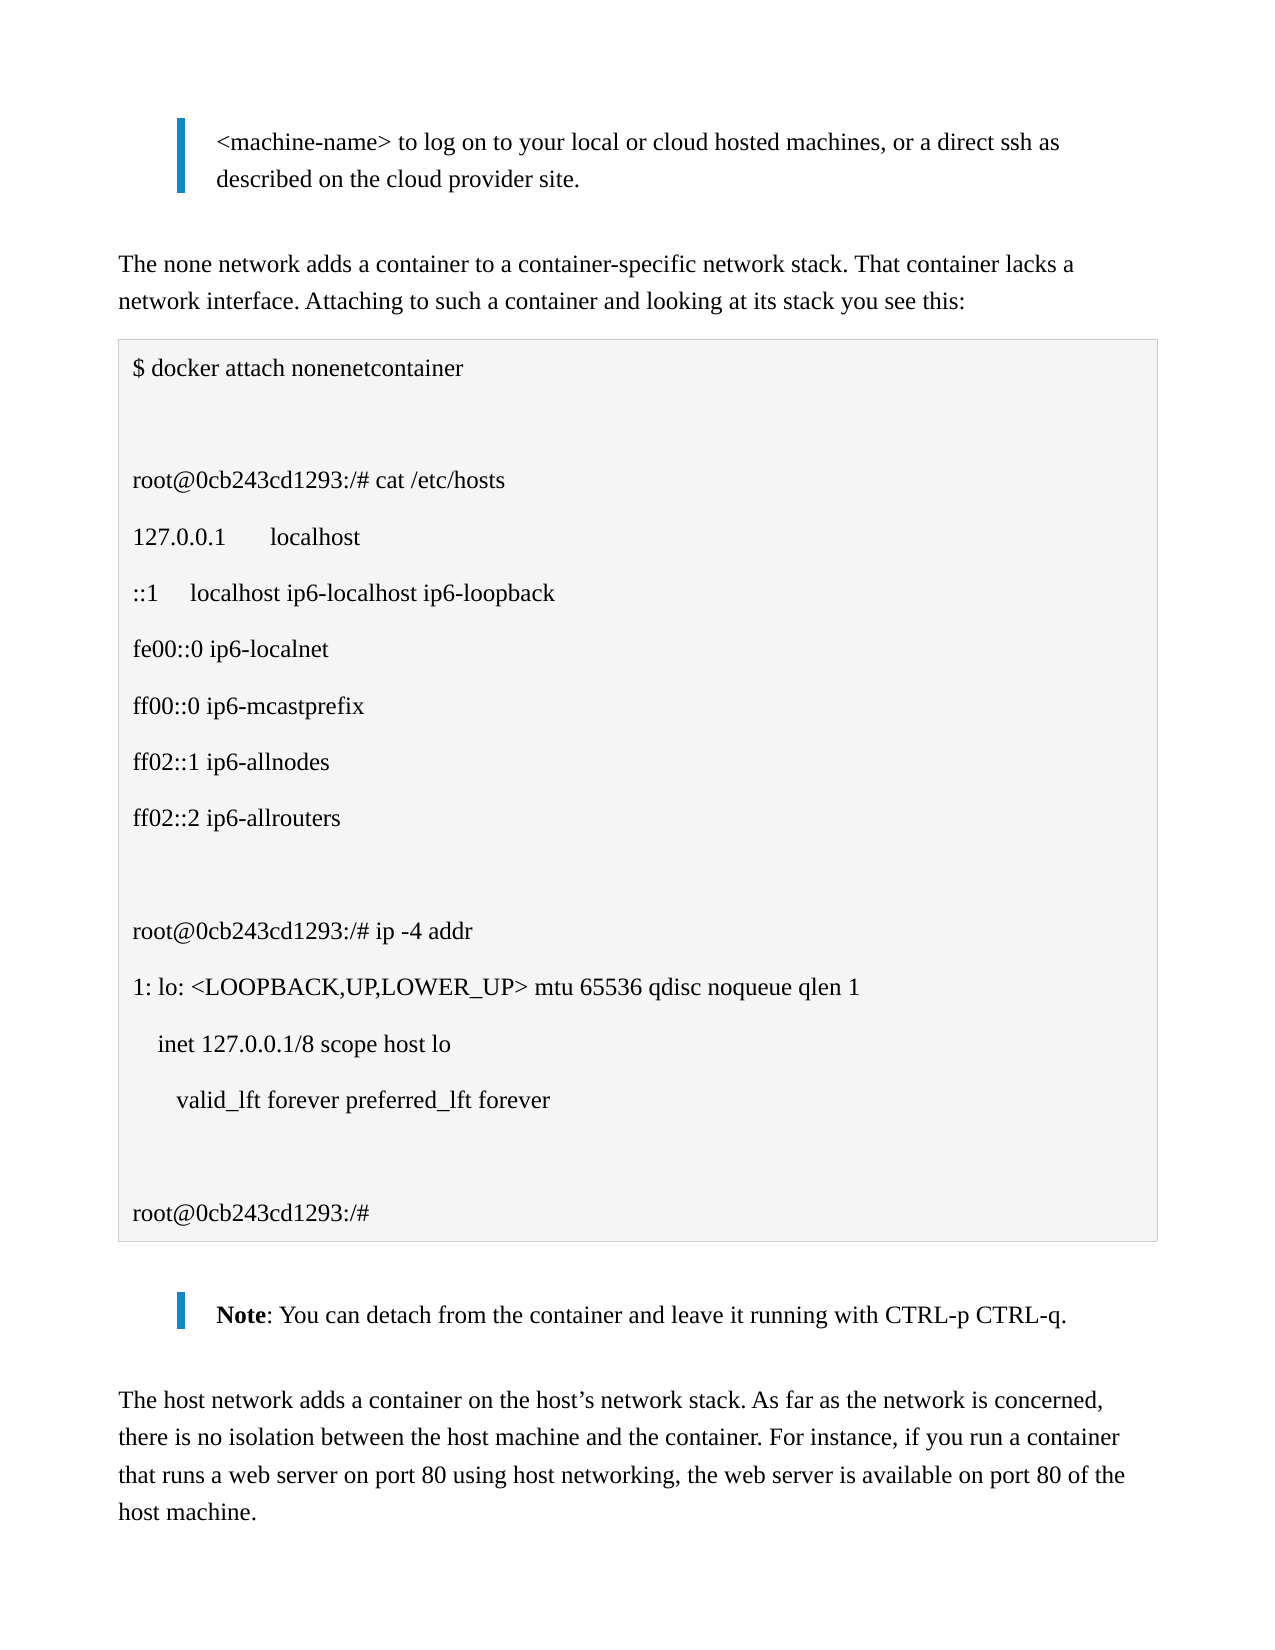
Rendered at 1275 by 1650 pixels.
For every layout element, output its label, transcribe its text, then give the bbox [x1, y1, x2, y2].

text $ docker attach nonenetcontainer [119, 340, 1157, 381]
text 1: lo: <LOOPBACK,UP,LOWER_UP> mtu 65536 qdisc noqueue qlen 1 [119, 958, 1157, 1001]
text fe00::0 ip6-localnet [119, 620, 1157, 663]
text <machine-name> to log on to your local or cloud hosted machines, or a direct ssh as described on the cloud provider site. [185, 118, 1098, 193]
text inet 127.0.0.1/8 scope host lo [119, 1015, 1157, 1058]
text 127.0.0.1 localhost [119, 507, 1157, 550]
text The host network adds a container on the host’s network stack. As far as the network is concerned, there is no isolation between the host machine and the container. For instance, if you run a container that runs a web server on port 80 using host networking, the web server is available on port 80 of the host machine. [118, 1376, 1157, 1526]
text ff00::0 ip6-mcastprefix [119, 677, 1157, 719]
text root@0cb243cd1293:/# cat /etc/hosts [119, 451, 1157, 494]
text valid_lft forever preferred_lft forever [119, 1071, 1157, 1114]
text ::1 localhost ip6-localhost ip6-loopback [119, 564, 1157, 607]
text Note: You can detach from the container and leave it running with CTRL-p CTRL-q. [185, 1292, 1098, 1329]
text root@0cb243cd1293:/# [119, 1184, 1157, 1241]
text ff02::2 ip6-allrouters [119, 789, 1157, 832]
text The none network adds a container to a container-specific network stack. That container lacks a network interface. Attaching to such a container and looking at its stack you see this: [118, 240, 1157, 315]
text root@0cb243cd1293:/# ip -4 addr [119, 902, 1157, 945]
text ff02::1 ip6-allnodes [119, 733, 1157, 776]
